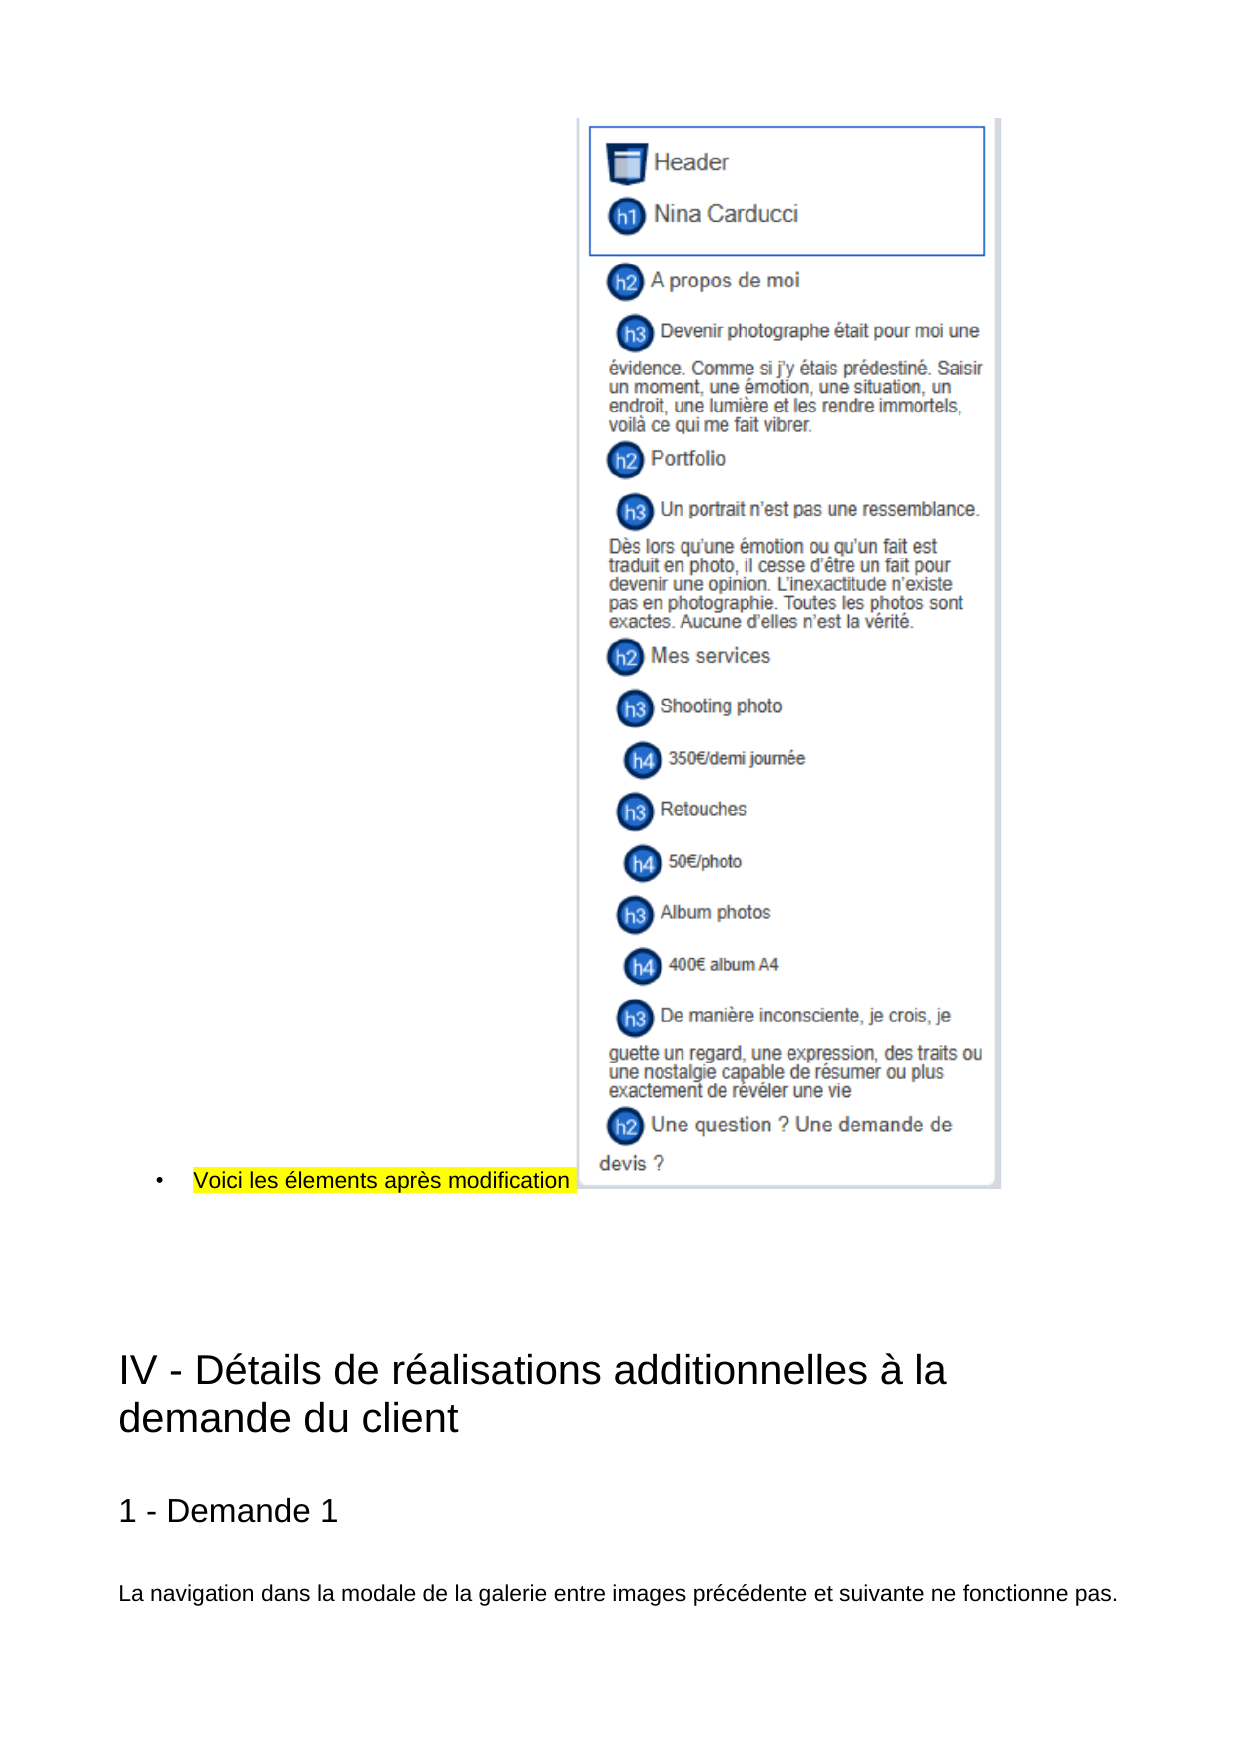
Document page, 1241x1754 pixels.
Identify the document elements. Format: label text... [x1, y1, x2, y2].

text 1 - Demande 1 [118, 1491, 1122, 1529]
text La navigation dans la modale de la galerie entre images précédente et suivante ne fonctionne pas. [118, 1579, 1122, 1606]
list Voici les élements après modification [156, 118, 1122, 1193]
text IV - Détails de réalisations additionnelles à la demande du client [118, 1345, 1122, 1441]
